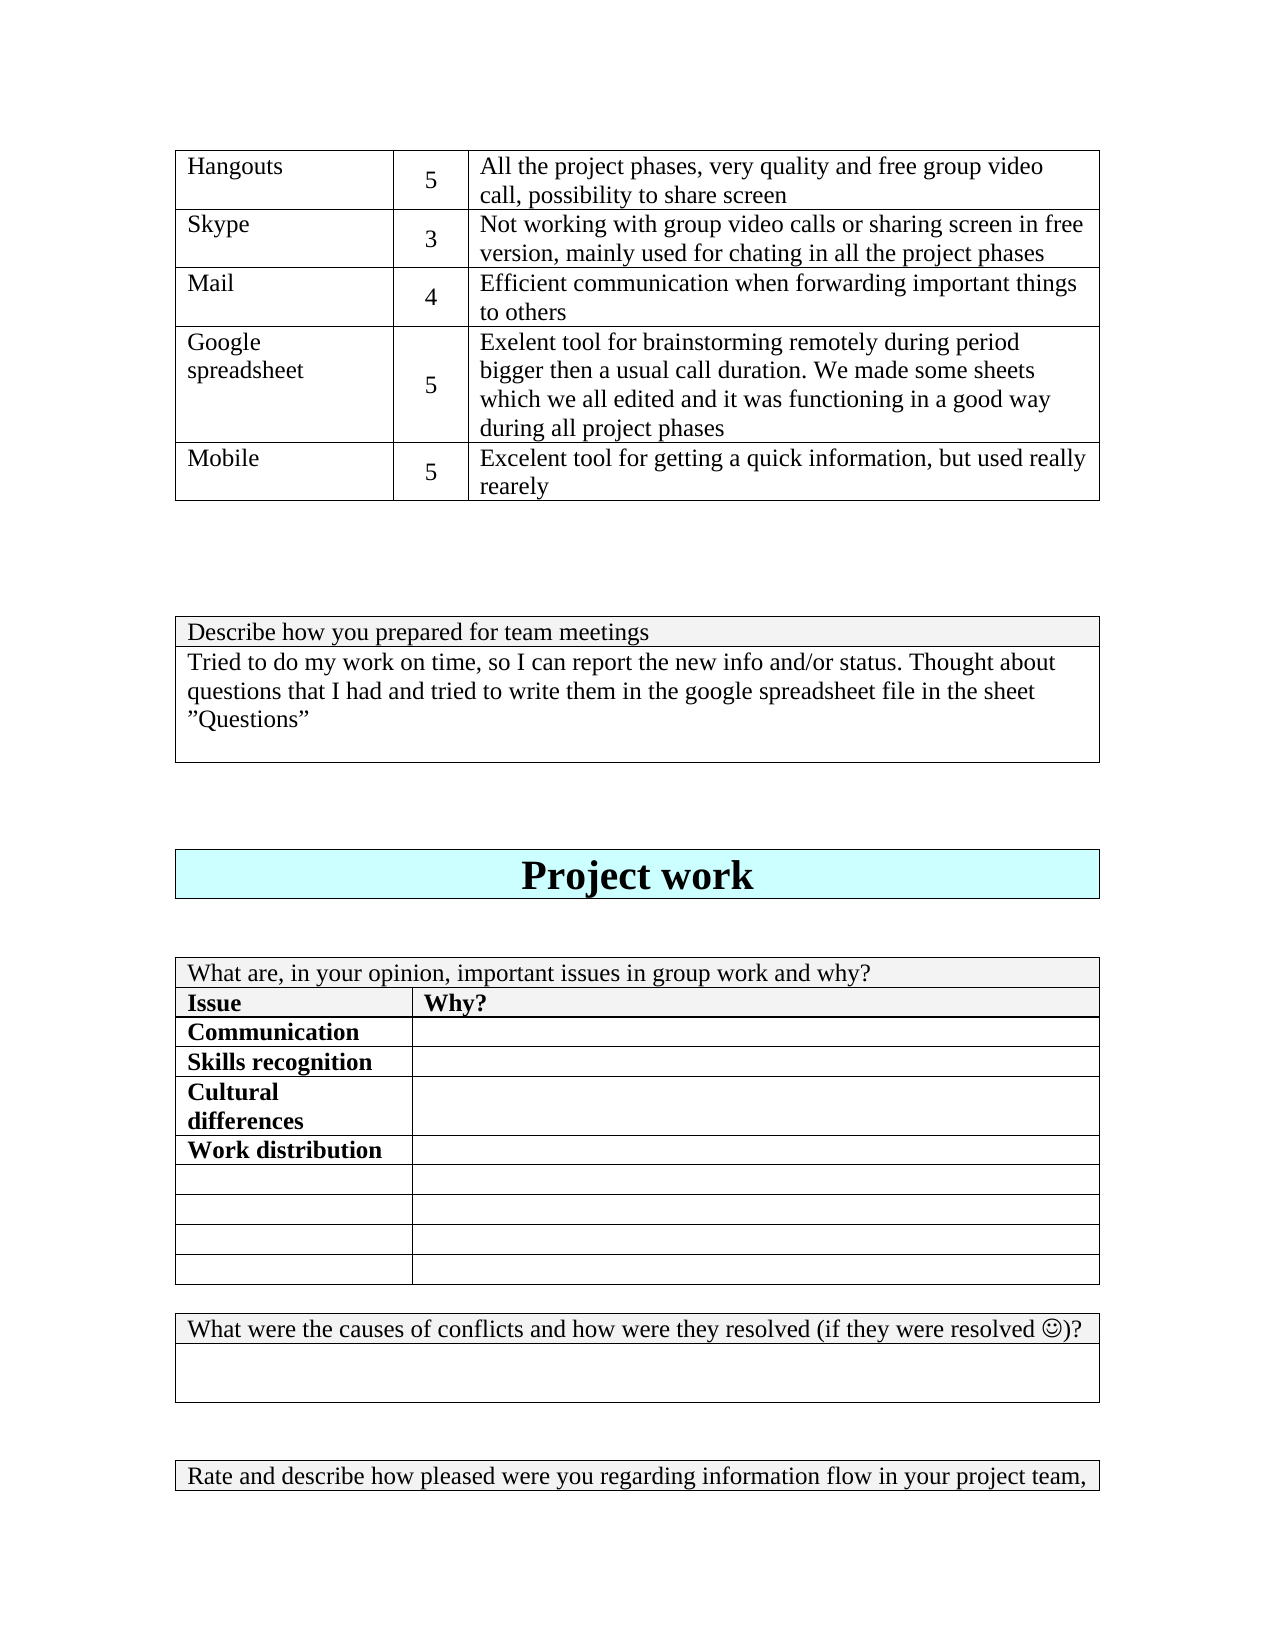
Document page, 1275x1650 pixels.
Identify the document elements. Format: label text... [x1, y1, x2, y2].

table_header Project work [176, 850, 1099, 898]
table_cell [176, 1225, 412, 1254]
table_cell [176, 1195, 412, 1224]
table_header Rate and describe how pleased were you regarding information flow in your project team, [176, 1461, 1099, 1490]
table_cell [413, 1047, 1099, 1076]
table_cell Issue [176, 988, 412, 1016]
table_cell [176, 1255, 412, 1283]
table_cell Excelent tool for getting a quick information, but used really rearely [469, 443, 1099, 500]
table_cell Mail [176, 268, 393, 326]
table_cell [413, 1018, 1099, 1046]
table_cell Exelent tool for brainstorming remotely during period bigger then a usual call duration. We made some sheets which we all edited and it was functioning in a good way during all project phases [469, 327, 1099, 442]
table_cell Mobile [176, 443, 393, 500]
table_cell 5 [394, 151, 468, 208]
table_cell [413, 1165, 1099, 1194]
table_cell Efficient communication when forwarding important things to others [469, 268, 1099, 326]
table_cell [413, 1195, 1099, 1224]
table_cell 4 [394, 268, 468, 326]
table_header Describe how you prepared for team meetings [176, 617, 1099, 646]
table_cell Hangouts [176, 151, 393, 208]
table_cell Google spreadsheet [176, 327, 393, 442]
table_cell Cultural differences [176, 1077, 412, 1134]
table_cell [176, 1344, 1099, 1402]
table_cell Skills recognition [176, 1047, 412, 1076]
table_cell 5 [394, 327, 468, 442]
table_cell [413, 1225, 1099, 1254]
table_cell 3 [394, 210, 468, 267]
table_cell 5 [394, 443, 468, 500]
table_header What were the causes of conflicts and how were they resolved (if they were resolved )? [176, 1314, 1099, 1343]
table_cell Communication [176, 1018, 412, 1046]
table_cell Work distribution [176, 1136, 412, 1164]
table_cell [413, 1255, 1099, 1283]
table_cell [413, 1077, 1099, 1134]
table_cell [176, 1165, 412, 1194]
table_cell All the project phases, very quality and free group video call, possibility to share screen [469, 151, 1099, 208]
table_cell [413, 1136, 1099, 1164]
table_cell Not working with group video calls or sharing screen in free version, mainly used for chating in all the project phases [469, 210, 1099, 267]
table_cell Tried to do my work on time, so I can report the new info and/or status. Thought about questions that I had and tried to write them in the google spreadsheet file in the sheet ”Questions” [176, 647, 1099, 762]
table_cell Skype [176, 210, 393, 267]
table_cell Why? [413, 988, 1099, 1016]
table_header What are, in your opinion, important issues in group work and why? [176, 958, 1099, 987]
